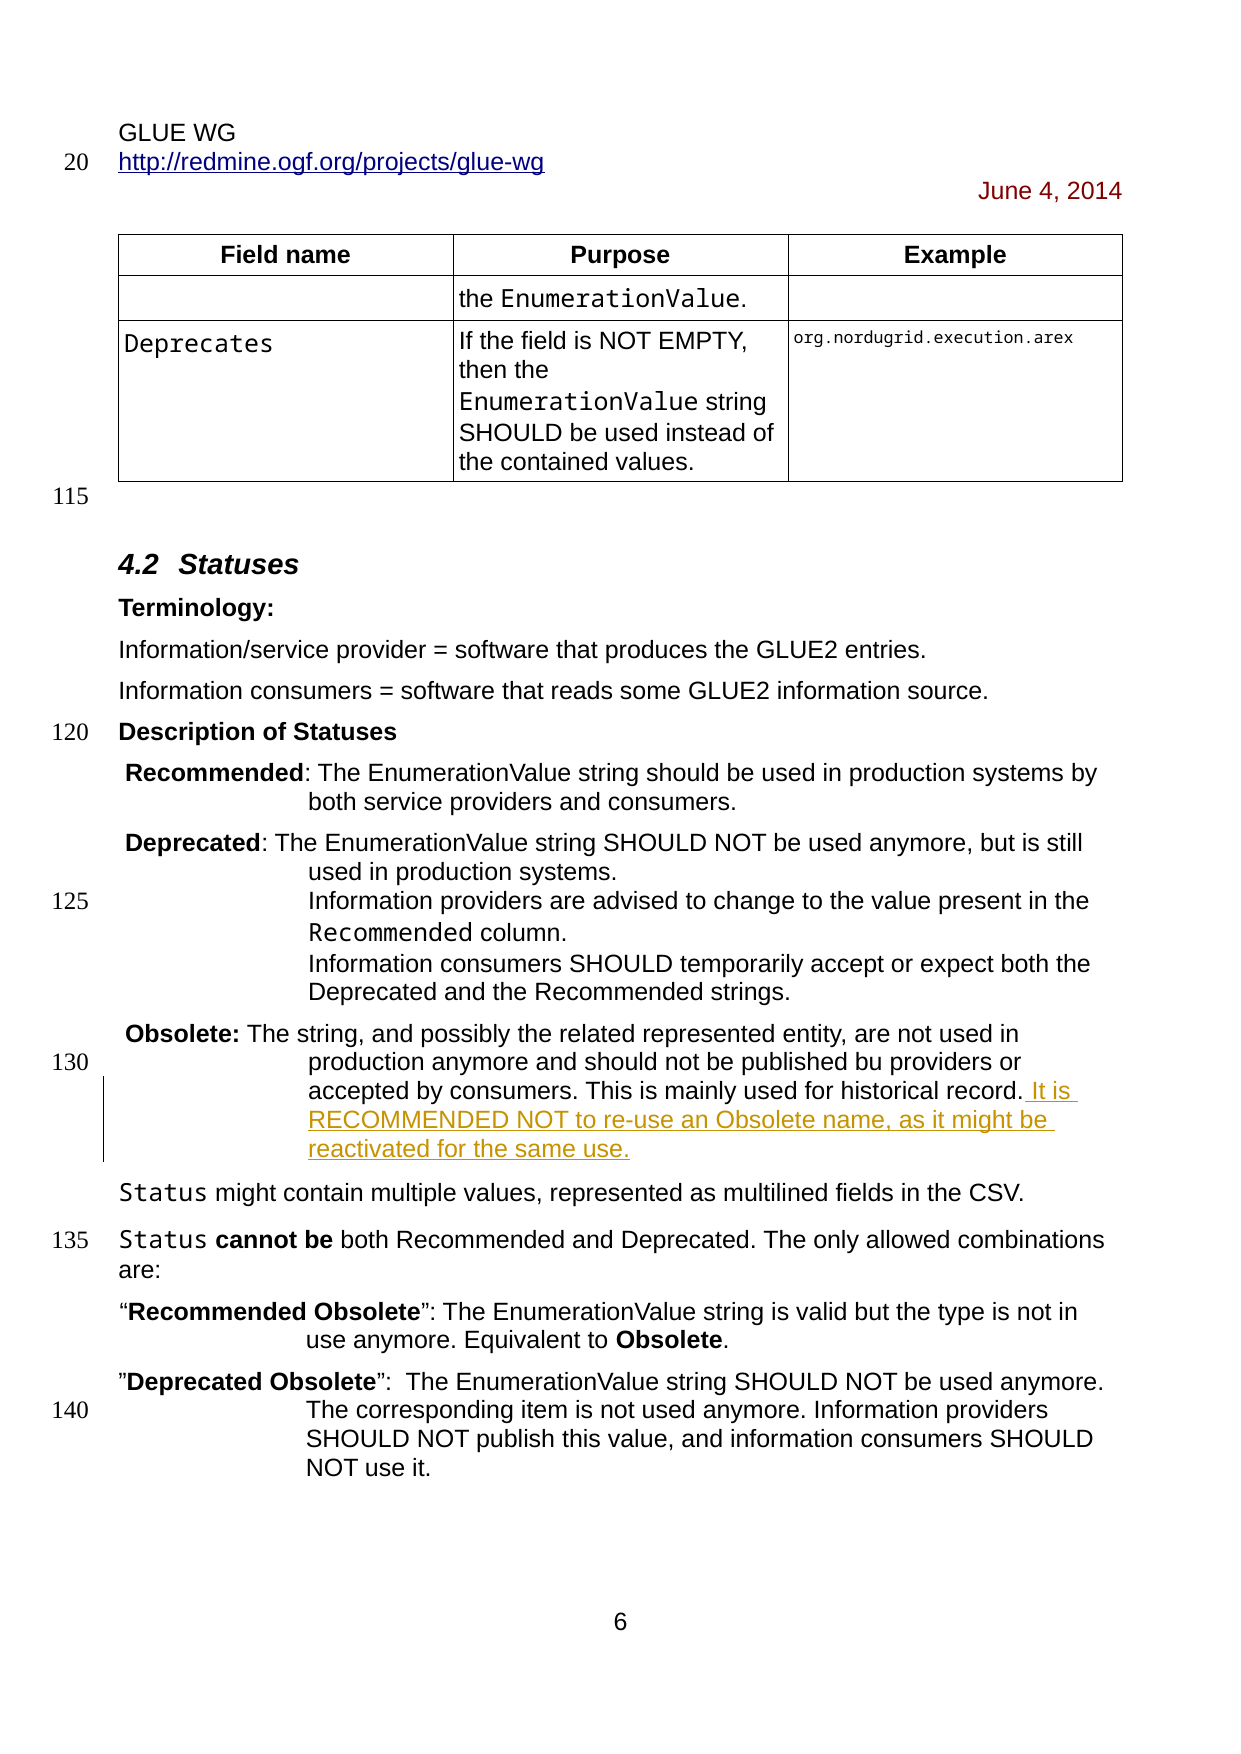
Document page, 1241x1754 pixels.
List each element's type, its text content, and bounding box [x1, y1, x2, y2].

table_header Field name [119, 235, 453, 275]
table_header Purpose [454, 235, 788, 275]
table_cell [119, 276, 453, 320]
text “Recommended Obsolete”: The EnumerationValue string is valid but the type is not in use anymore. Equivalent to Obsolete. [119, 1297, 1122, 1354]
subtitle Statuses [118, 547, 1122, 581]
table_cell org.nordugrid.execution.arex [789, 321, 1122, 481]
text Recommended: The EnumerationValue string should be used in production systems by both service providers and consumers. [125, 758, 1122, 816]
table_cell the EnumerationValue. [454, 276, 788, 320]
table_cell If the field is NOT EMPTY, then the EnumerationValue string SHOULD be used instead of the contained values. [454, 321, 788, 481]
text Obsolete: The string, and possibly the related represented entity, are not used in production anymore and should not be published bu providers or accepted by consumers. This is mainly used for historical record. It is RECOMMENDED NOT to re-use an Obsolete name, as it might be reactivated for the same use. [125, 1019, 1122, 1162]
text Status cannot be both Recommended and Deprecated. The only allowed combinations are: [118, 1221, 1122, 1284]
text Terminology: [118, 593, 1122, 622]
text Status might contain multiple values, represented as multilined fields in the CSV. [118, 1175, 1122, 1209]
text Information consumers = software that reads some GLUE2 information source. [118, 676, 1122, 704]
text Information/service provider = software that produces the GLUE2 entries. [118, 634, 1122, 663]
table_header Example [789, 235, 1122, 275]
table_cell Deprecates [119, 321, 453, 481]
text ”Deprecated Obsolete”: The EnumerationValue string SHOULD NOT be used anymore. The corresponding item is not used anymore. Information providers SHOULD NOT publish this value, and information consumers SHOULD NOT use it. [118, 1367, 1122, 1482]
text Deprecated: The EnumerationValue string SHOULD NOT be used anymore, but is still used in production systems. Information providers are advised to change to the value present in the Recommended column. Information consumers SHOULD temporarily accept or expect both the Deprecated and the Recommended strings. [125, 828, 1122, 1006]
table_cell [789, 276, 1122, 320]
text Description of Statuses [118, 717, 1122, 746]
